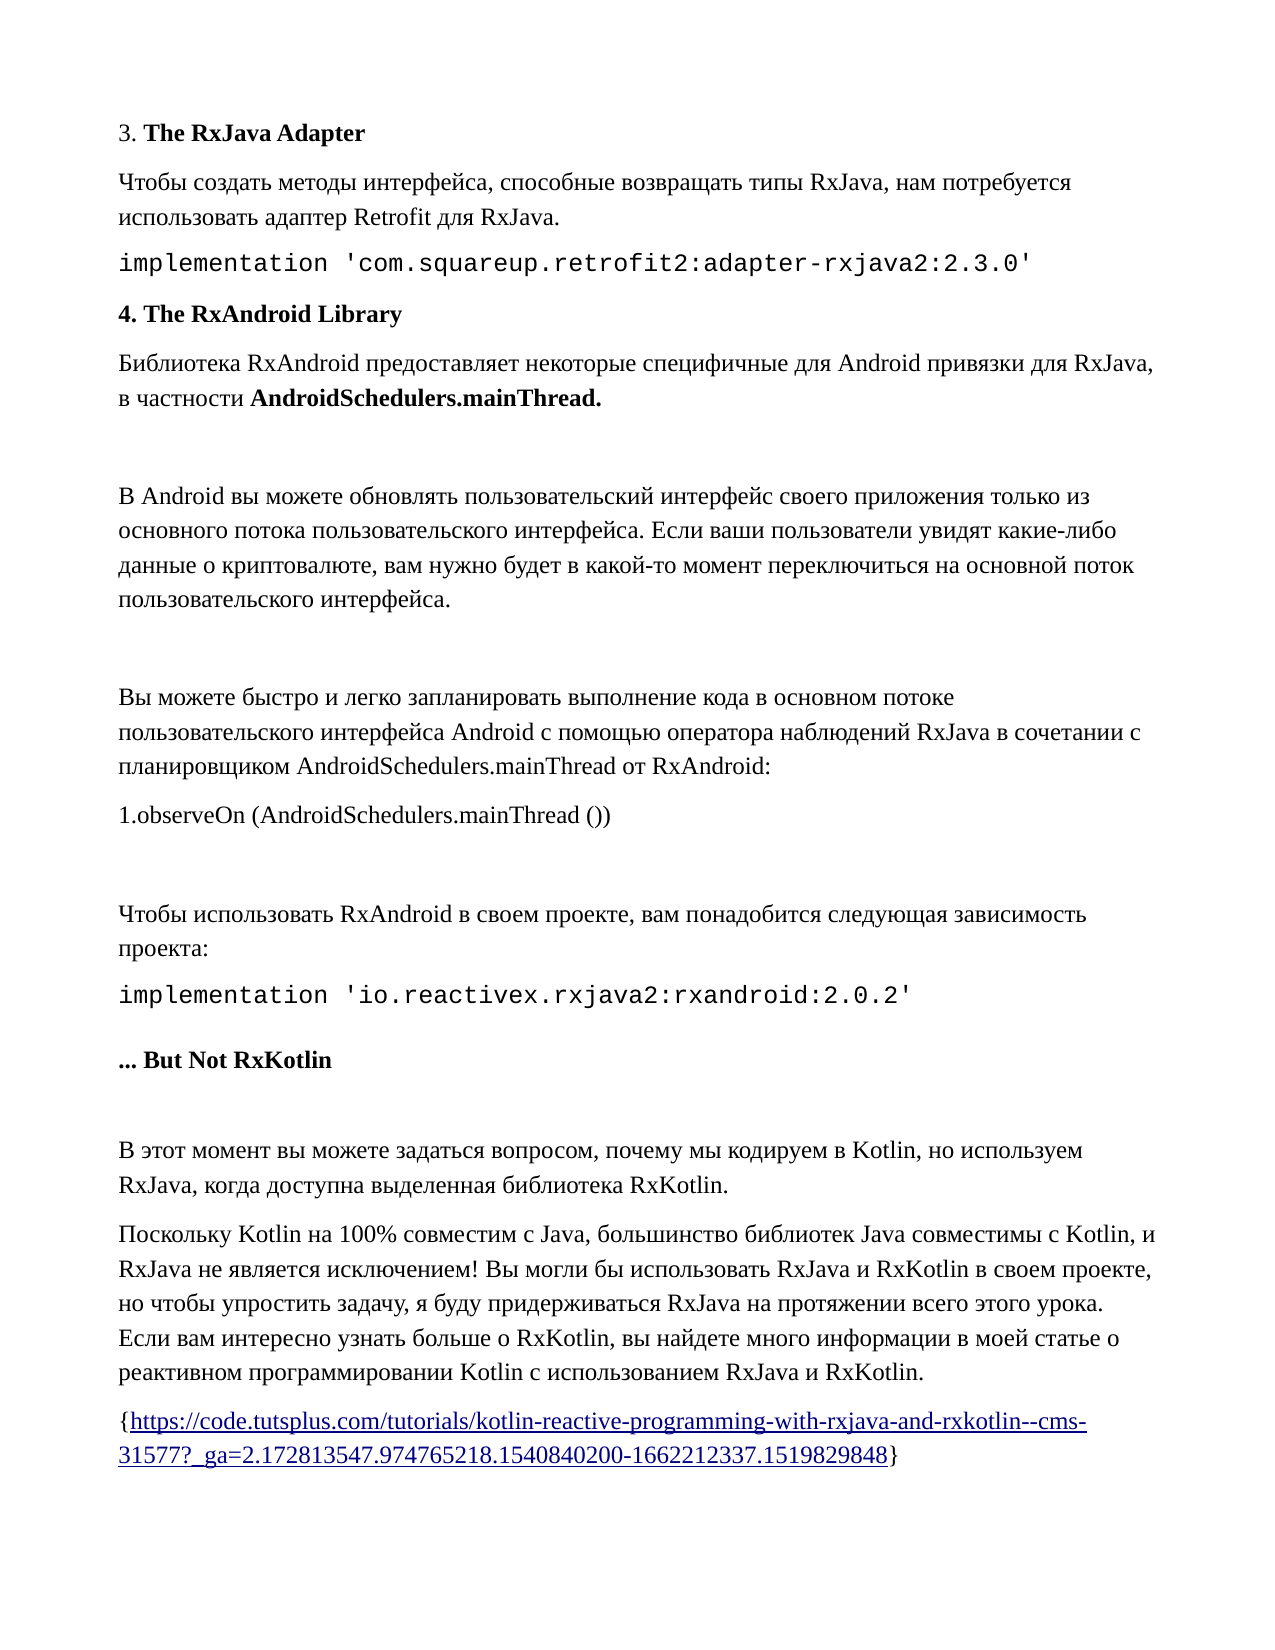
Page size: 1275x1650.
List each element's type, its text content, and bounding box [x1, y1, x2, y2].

text implementation 'com.squareup.retrofit2:adapter-rxjava2:2.3.0' [118, 251, 1157, 279]
text 1.observeOn (AndroidSchedulers.mainThread ()) [118, 801, 1157, 829]
text 4. The RxAndroid Library [118, 299, 1157, 328]
text Вы можете быстро и легко запланировать выполнение кода в основном потоке пользовательского интерфейса Android с помощью оператора наблюдений RxJava в сочетании с планировщиком AndroidSchedulers.mainThread от RxAndroid: [118, 682, 1157, 780]
text Чтобы создать методы интерфейса, способные возвращать типы RxJava, нам потребуется использовать адаптер Retrofit для RxJava. [118, 167, 1157, 230]
text {https://code.tutsplus.com/tutorials/kotlin-reactive-programming-with-rxjava-and-rxkotlin--cms-31577?_ga=2.172813547.974765218.1540840200-1662212337.1519829848} [118, 1406, 1157, 1469]
subtitle ... But Not RxKotlin [118, 1045, 1157, 1074]
text Библиотека RxAndroid предоставляет некоторые специфичные для Android привязки для RxJava, в частности AndroidSchedulers.mainThread. [118, 348, 1157, 412]
text Чтобы использовать RxAndroid в своем проекте, вам понадобится следующая зависимость проекта: [118, 899, 1157, 962]
text 3. The RxJava Adapter [118, 118, 1157, 147]
text implementation 'io.reactivex.rxjava2:rxandroid:2.0.2' [118, 982, 1157, 1011]
text В этот момент вы можете задаться вопросом, почему мы кодируем в Kotlin, но используем RxJava, когда доступна выделенная библиотека RxKotlin. [118, 1136, 1157, 1199]
text Поскольку Kotlin на 100% совместим с Java, большинство библиотек Java совместимы с Kotlin, и RxJava не является исключением! Вы могли бы использовать RxJava и RxKotlin в своем проекте, но чтобы упростить задачу, я буду придерживаться RxJava на протяжении всего этого урока. Если вам интересно узнать больше о RxKotlin, вы найдете много информации в моей статье о реактивном программировании Kotlin с использованием RxJava и RxKotlin. [118, 1219, 1157, 1386]
text В Android вы можете обновлять пользовательский интерфейс своего приложения только из основного потока пользовательского интерфейса. Если ваши пользователи увидят какие-либо данные о криптовалюте, вам нужно будет в какой-то момент переключиться на основной поток пользовательского интерфейса. [118, 481, 1157, 613]
